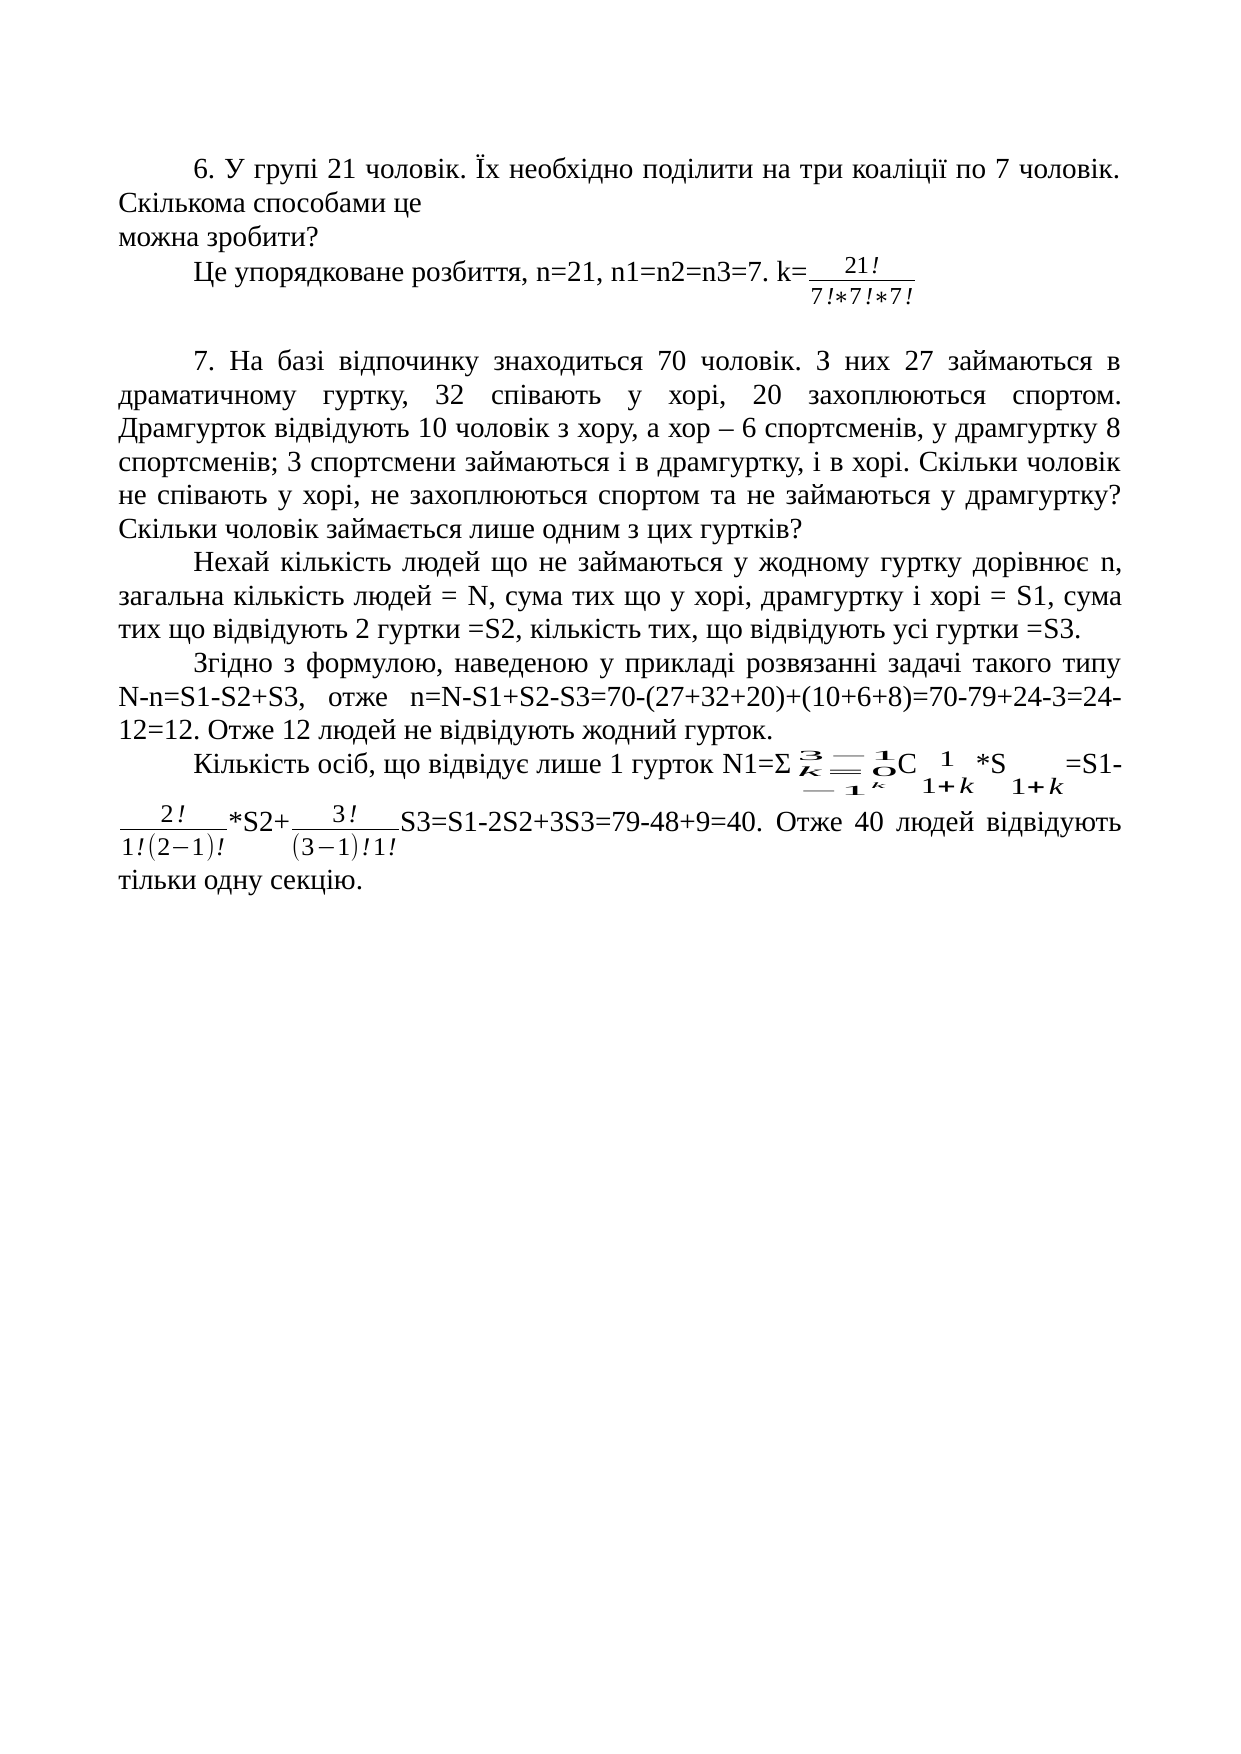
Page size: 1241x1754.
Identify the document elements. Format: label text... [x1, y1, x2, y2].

text можна зробити? [118, 219, 1122, 252]
text Згідно з формулою, наведеною у прикладі розвязанні задачі такого типу N-n=S1-S2+S3, отже n=N-S1+S2-S3=70-(27+32+20)+(10+6+8)=70-79+24-3=24-12=12. Отже 12 людей не відвідують жодний гурток. [118, 645, 1122, 746]
text Нехай кількість людей що не займаються у жодному гуртку дорівнює n, загальна кількість людей = N, сума тих що у хорі, драмгуртку і хорі = S1, cума тих що відвідують 2 гуртки =S2, кількість тих, що відвідують усі гуртки =S3. [118, 544, 1122, 645]
text 6. У групі 21 чоловік. Їх необхідно поділити на три коаліції по 7 чоловік. Скількома способами це [118, 152, 1122, 219]
text Кількість осіб, що відвідує лише 1 гурток N1=ΣC*S=S1-*S2+S3=S1-2S2+3S3=79-48+9=40. Отже 40 людей відвідують тільки одну секцію. [118, 746, 1122, 896]
text Це упорядковане розбиття, n=21, n1=n2=n3=7. k= [118, 252, 1122, 310]
text 7. На базі відпочинку знаходиться 70 чоловік. З них 27 займаються в драматичному гуртку, 32 співають у хорі, 20 захоплюються спортом. Драмгурток відвідують 10 чоловік з хору, а хор – 6 спортсменів, у драмгуртку 8 спортсменів; 3 спортсмени займаються і в драмгуртку, і в хорі. Скільки чоловік не співають у хорі, не захоплюються спортом та не займаються у драмгуртку? Скільки чоловік займається лише одним з цих гуртків? [118, 343, 1122, 544]
